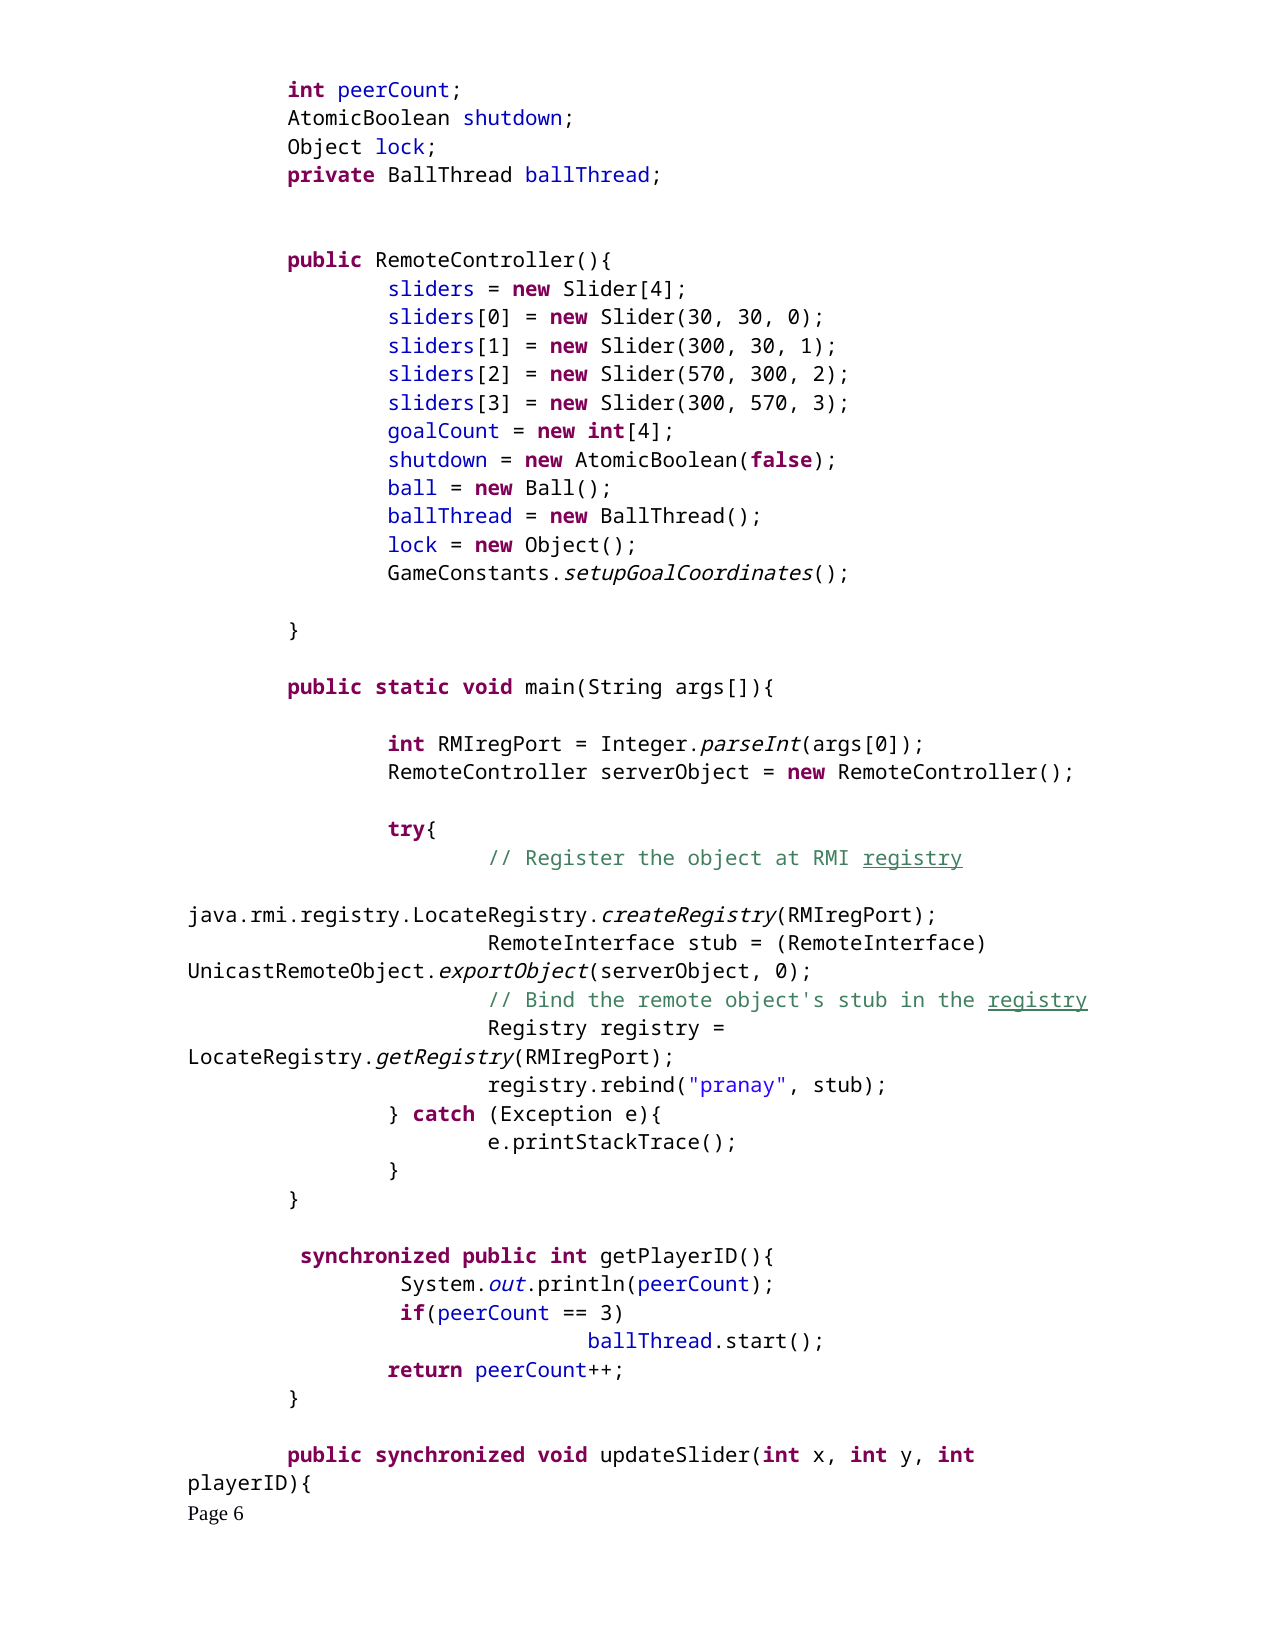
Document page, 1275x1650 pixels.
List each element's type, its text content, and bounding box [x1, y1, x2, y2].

text AtomicBoolean shutdown; [187, 103, 1087, 132]
text sliders[3] = new Slider(300, 570, 3); [187, 388, 1087, 416]
text public synchronized void updateSlider(int x, int y, int playerID){ [187, 1440, 1087, 1497]
text registry.rebind("pranay", stub); [187, 1070, 1087, 1099]
text System.out.println(peerCount); [187, 1269, 1087, 1298]
text } catch (Exception e){ [187, 1099, 1087, 1127]
text // Register the object at RMI registry [187, 843, 1087, 871]
text public RemoteController(){ [187, 246, 1087, 274]
text sliders[1] = new Slider(300, 30, 1); [187, 331, 1087, 359]
text int peerCount; [187, 75, 1087, 103]
text // Bind the remote object's stub in the registry [187, 985, 1087, 1013]
text private BallThread ballThread; [187, 160, 1087, 189]
text return peerCount++; [187, 1355, 1087, 1383]
text } [187, 1184, 1087, 1212]
text java.rmi.registry.LocateRegistry.createRegistry(RMIregPort); [187, 871, 1087, 928]
text RemoteController serverObject = new RemoteController(); [187, 757, 1087, 786]
text synchronized public int getPlayerID(){ [187, 1241, 1087, 1269]
text int RMIregPort = Integer.parseInt(args[0]); [187, 729, 1087, 757]
text ballThread.start(); [187, 1326, 1087, 1355]
text e.printStackTrace(); [187, 1127, 1087, 1156]
text RemoteInterface stub = (RemoteInterface) UnicastRemoteObject.exportObject(serverObject, 0); [187, 928, 1087, 985]
text try{ [187, 814, 1087, 843]
text if(peerCount == 3) [187, 1298, 1087, 1326]
text sliders[2] = new Slider(570, 300, 2); [187, 359, 1087, 388]
text Object lock; [187, 132, 1087, 160]
text ball = new Ball(); [187, 473, 1087, 502]
text GameConstants.setupGoalCoordinates(); [187, 558, 1087, 587]
text } [187, 1383, 1087, 1412]
text goalCount = new int[4]; [187, 416, 1087, 445]
text ballThread = new BallThread(); [187, 502, 1087, 530]
text } [187, 1156, 1087, 1184]
text sliders = new Slider[4]; [187, 274, 1087, 302]
text public static void main(String args[]){ [187, 672, 1087, 701]
text Registry registry = LocateRegistry.getRegistry(RMIregPort); [187, 1013, 1087, 1070]
text shutdown = new AtomicBoolean(false); [187, 445, 1087, 473]
text lock = new Object(); [187, 530, 1087, 558]
text } [187, 615, 1087, 644]
text sliders[0] = new Slider(30, 30, 0); [187, 302, 1087, 331]
